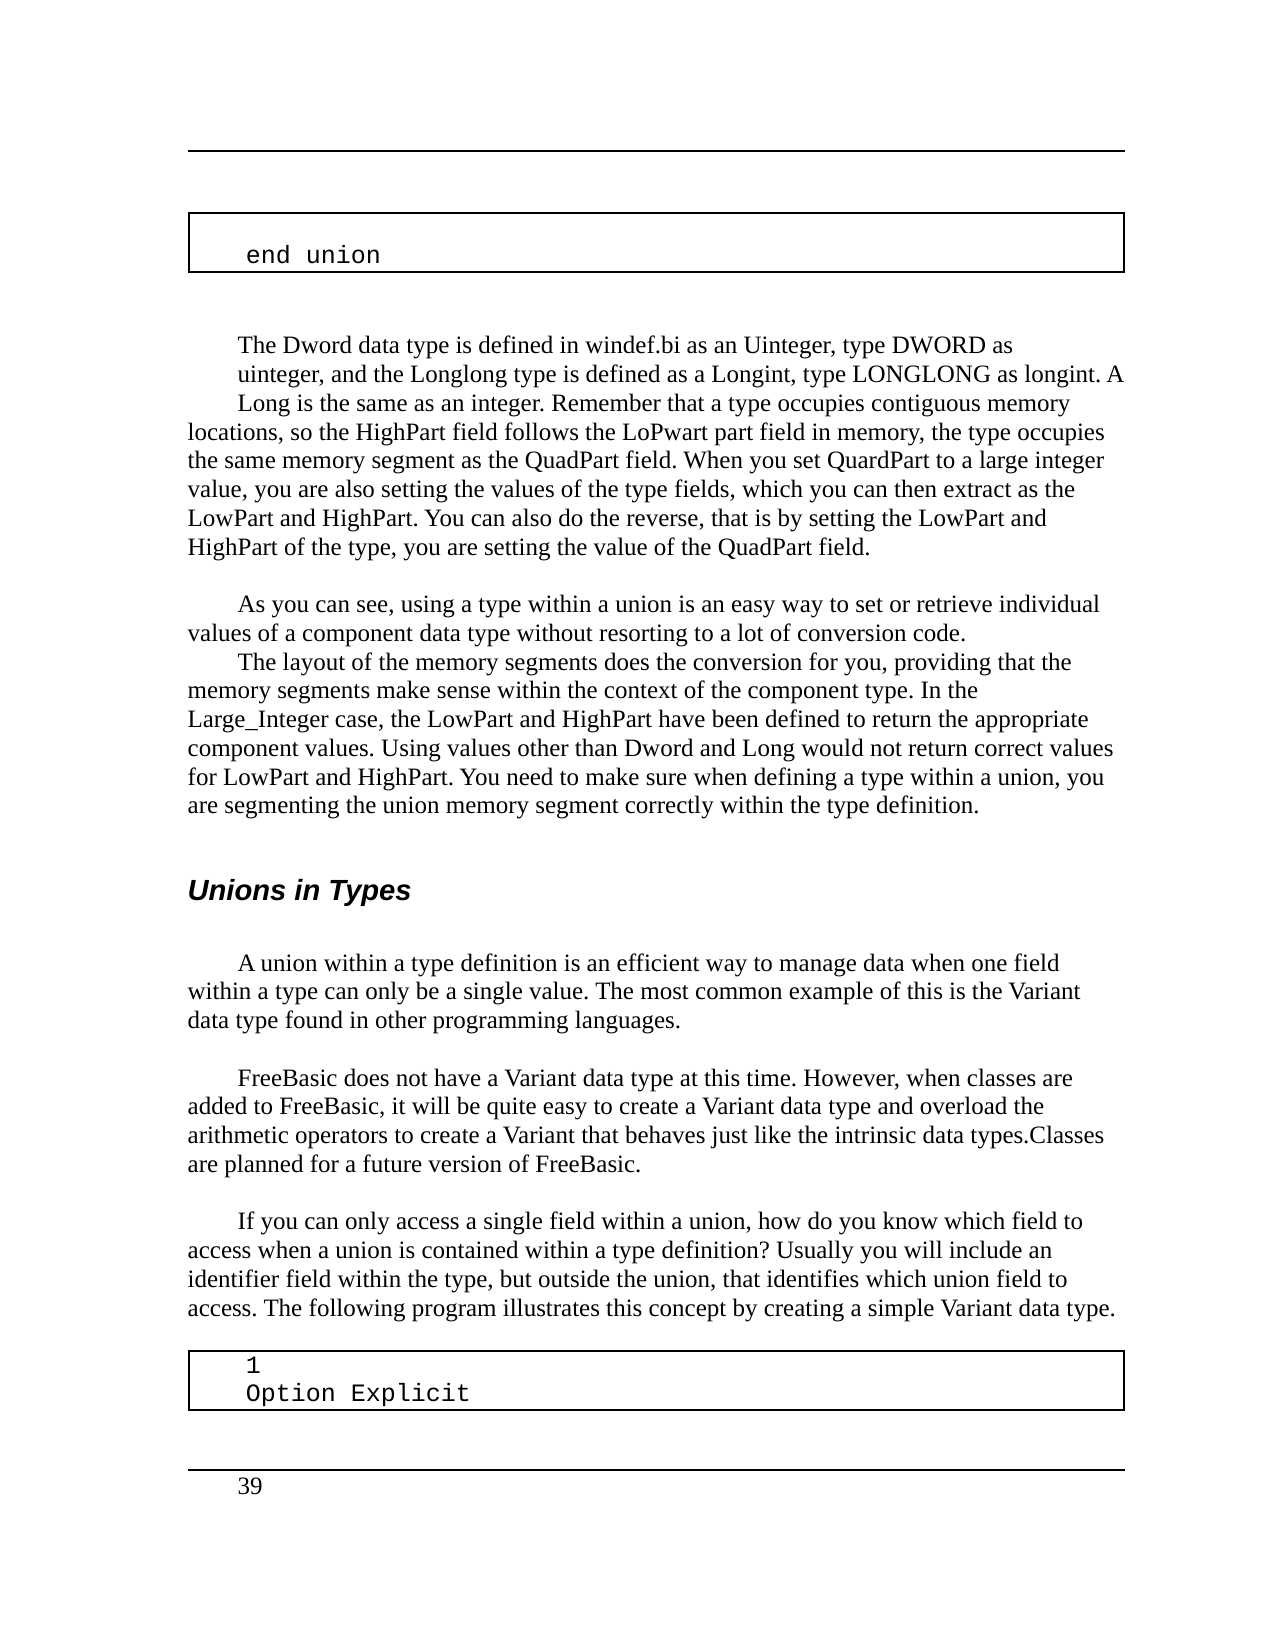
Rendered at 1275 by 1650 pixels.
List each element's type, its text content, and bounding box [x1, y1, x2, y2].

text FreeBasic does not have a Variant data type at this time. However, when classes are added to FreeBasic, it will be quite easy to create a Variant data type and overload the arithmetic operators to create a Variant that behaves just like the intrinsic data types.Classes are planned for a future version of FreeBasic. [187, 1063, 1125, 1178]
text If you can only access a single field within a union, how do you know which field to access when a union is contained within a type definition? Usually you will include an identifier field within the type, but outside the union, that identifies which union field to access. The following program illustrates this concept by creating a simple Variant data type. [187, 1206, 1125, 1321]
text uinteger, and the Longlong type is defined as a Longint, type LONGLONG as longint. A [187, 359, 1125, 388]
text The layout of the memory segments does the conversion for you, providing that the memory segments make sense within the context of the component type. In the Large_Integer case, the LowPart and HighPart have been defined to return the appropriate component values. Using values other than Dword and Long would not return correct values for LowPart and HighPart. You need to make sure when defining a type within a union, you are segmenting the union memory segment correctly within the type definition. [187, 647, 1125, 819]
text end union [190, 240, 1123, 271]
text Option Explicit [190, 1378, 1123, 1409]
text A union within a type definition is an efficient way to manage data when one field within a type can only be a single value. The most common example of this is the Variant data type found in other programming languages. [187, 948, 1125, 1034]
text The Dword data type is defined in windef.bi as an Uinteger, type DWORD as [187, 330, 1125, 359]
text 1 [190, 1352, 1123, 1378]
text Long is the same as an integer. Remember that a type occupies contiguous memory locations, so the HighPart field follows the LoPwart part field in memory, the type occupies the same memory segment as the QuadPart field. When you set QuardPart to a large integer value, you are also setting the values of the type fields, which you can then extract as the LowPart and HighPart. You can also do the reverse, that is by setting the LowPart and HighPart of the type, you are setting the value of the QuadPart field. [187, 388, 1125, 560]
subtitle Unions in Types [187, 873, 1125, 906]
text As you can see, using a type within a union is an easy way to set or retrieve individual values of a component data type without resorting to a lot of conversion code. [187, 589, 1125, 647]
